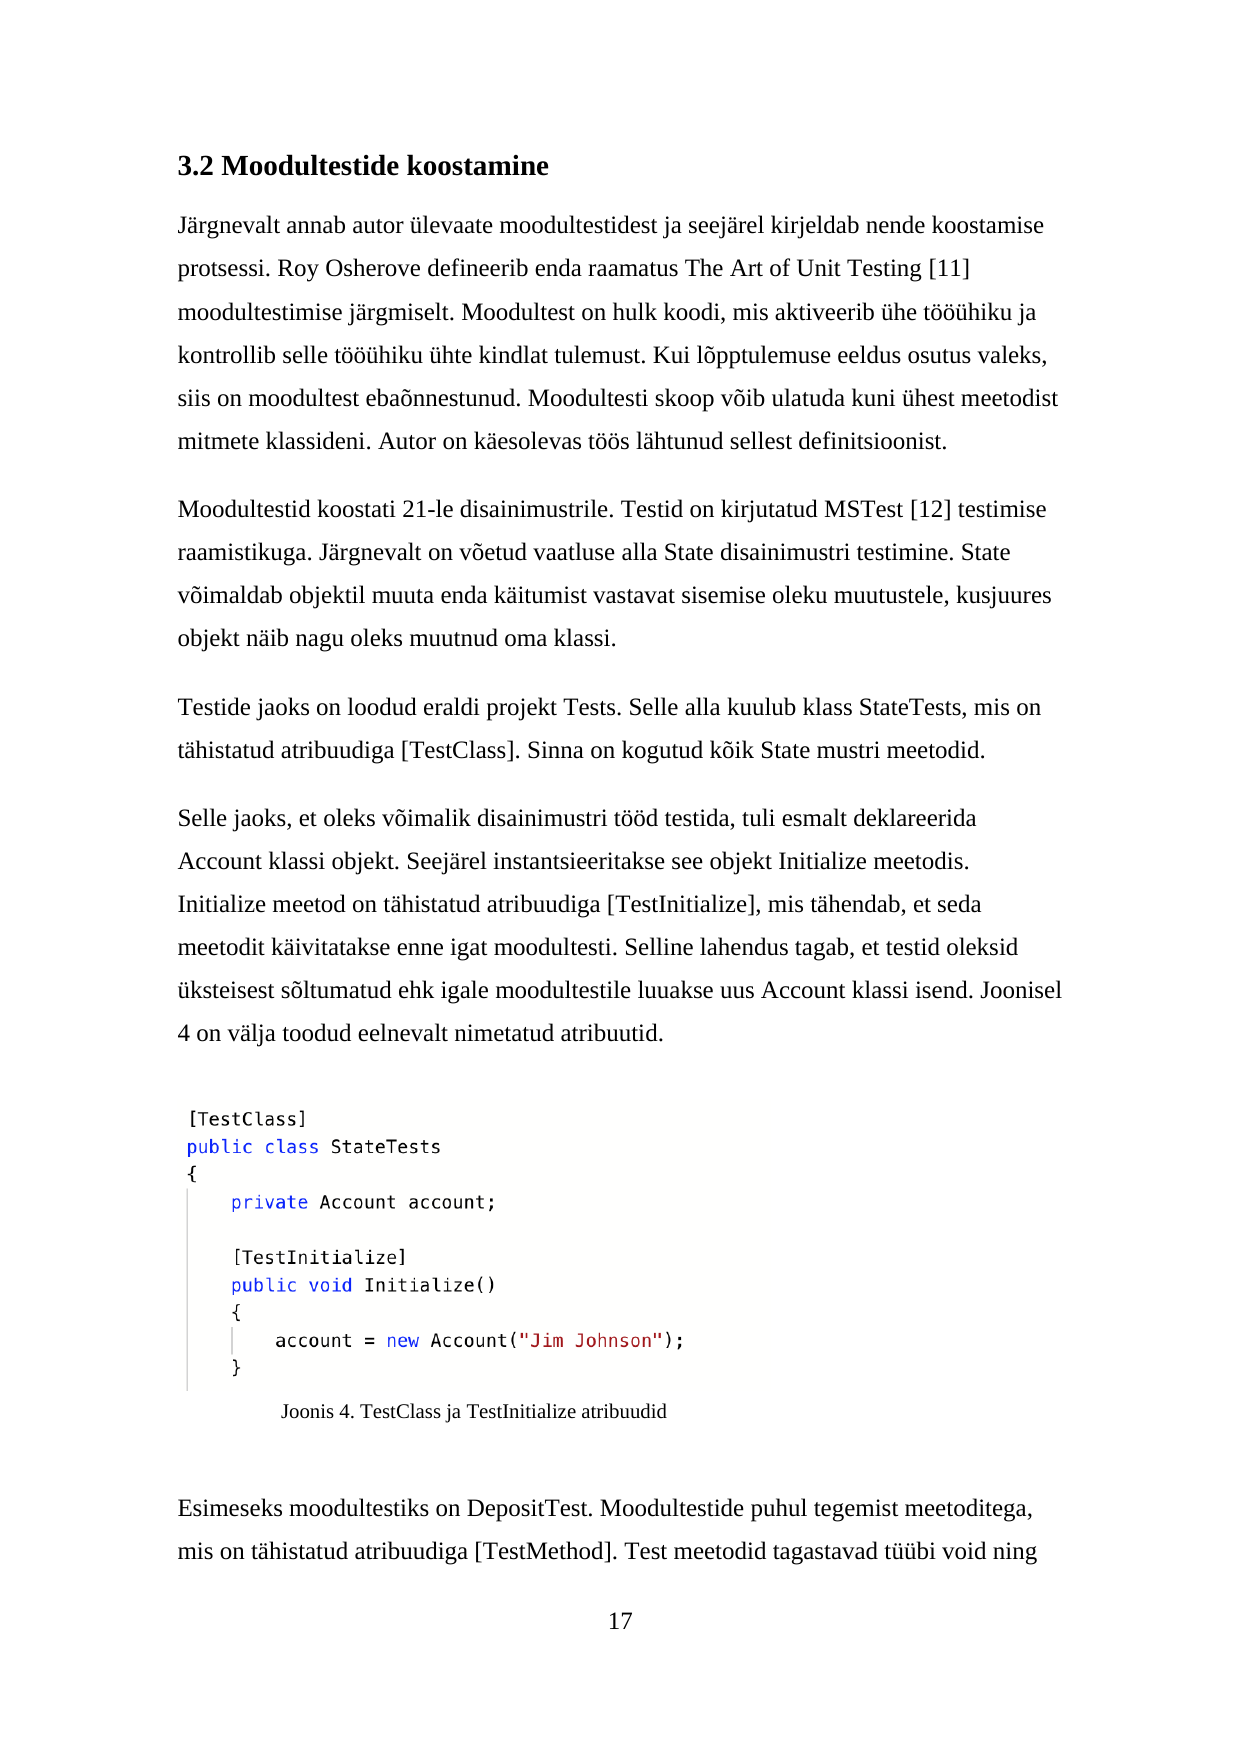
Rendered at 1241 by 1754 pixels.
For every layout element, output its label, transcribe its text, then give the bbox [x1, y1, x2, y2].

text Esimeseks moodultestiks on DepositTest. Moodultestide puhul tegemist meetoditega, mis on tähistatud atribuudiga [TestMethod]. Test meetodid tagastavad tüübi void ning [177, 1493, 1063, 1565]
text Moodultestid koostati 21-le disainimustrile. Testid on kirjutatud MSTest [12] testimise raamistikuga. Järgnevalt on võetud vaatluse alla State disainimustri testimine. State võimaldab objektil muuta enda käitumist vastavat sisemise oleku muutustele, kusjuures objekt näib nagu oleks muutnud oma klassi. [177, 494, 1063, 652]
text Joonis 4. TestClass ja TestInitialize atribuudid [177, 1391, 771, 1423]
text Selle jaoks, et oleks võimalik disainimustri tööd testida, tuli esmalt deklareerida Account klassi objekt. Seejärel instantsieeritakse see objekt Initialize meetodis. Initialize meetod on tähistatud atribuudiga [TestInitialize], mis tähendab, et seda meetodit käivitatakse enne igat moodultesti. Selline lahendus tagab, et testid oleksid üksteisest sõltumatud ehk igale moodultestile luuakse uus Account klassi isend. Joonisel 4 on välja toodud eelnevalt nimetatud atribuutid. [177, 803, 1063, 1047]
text Testide jaoks on loodud eraldi projekt Tests. Selle alla kuulub klass StateTests, mis on tähistatud atribuudiga [TestClass]. Sinna on kogutud kõik State mustri meetodid. [177, 692, 1063, 763]
subtitle Moodultestide koostamine [177, 148, 1063, 181]
picture [177, 1099, 771, 1391]
text Järgnevalt annab autor ülevaate moodultestidest ja seejärel kirjeldab nende koostamise protsessi. Roy Osherove defineerib enda raamatus The Art of Unit Testing [11] moodultestimise järgmiselt. Moodultest on hulk koodi, mis aktiveerib ühe tööühiku ja kontrollib selle tööühiku ühte kindlat tulemust. Kui lõpptulemuse eeldus osutus valeks, siis on moodultest ebaõnnestunud. Moodultesti skoop võib ulatuda kuni ühest meetodist mitmete klassideni. Autor on käesolevas töös lähtunud sellest definitsioonist. [177, 210, 1063, 455]
